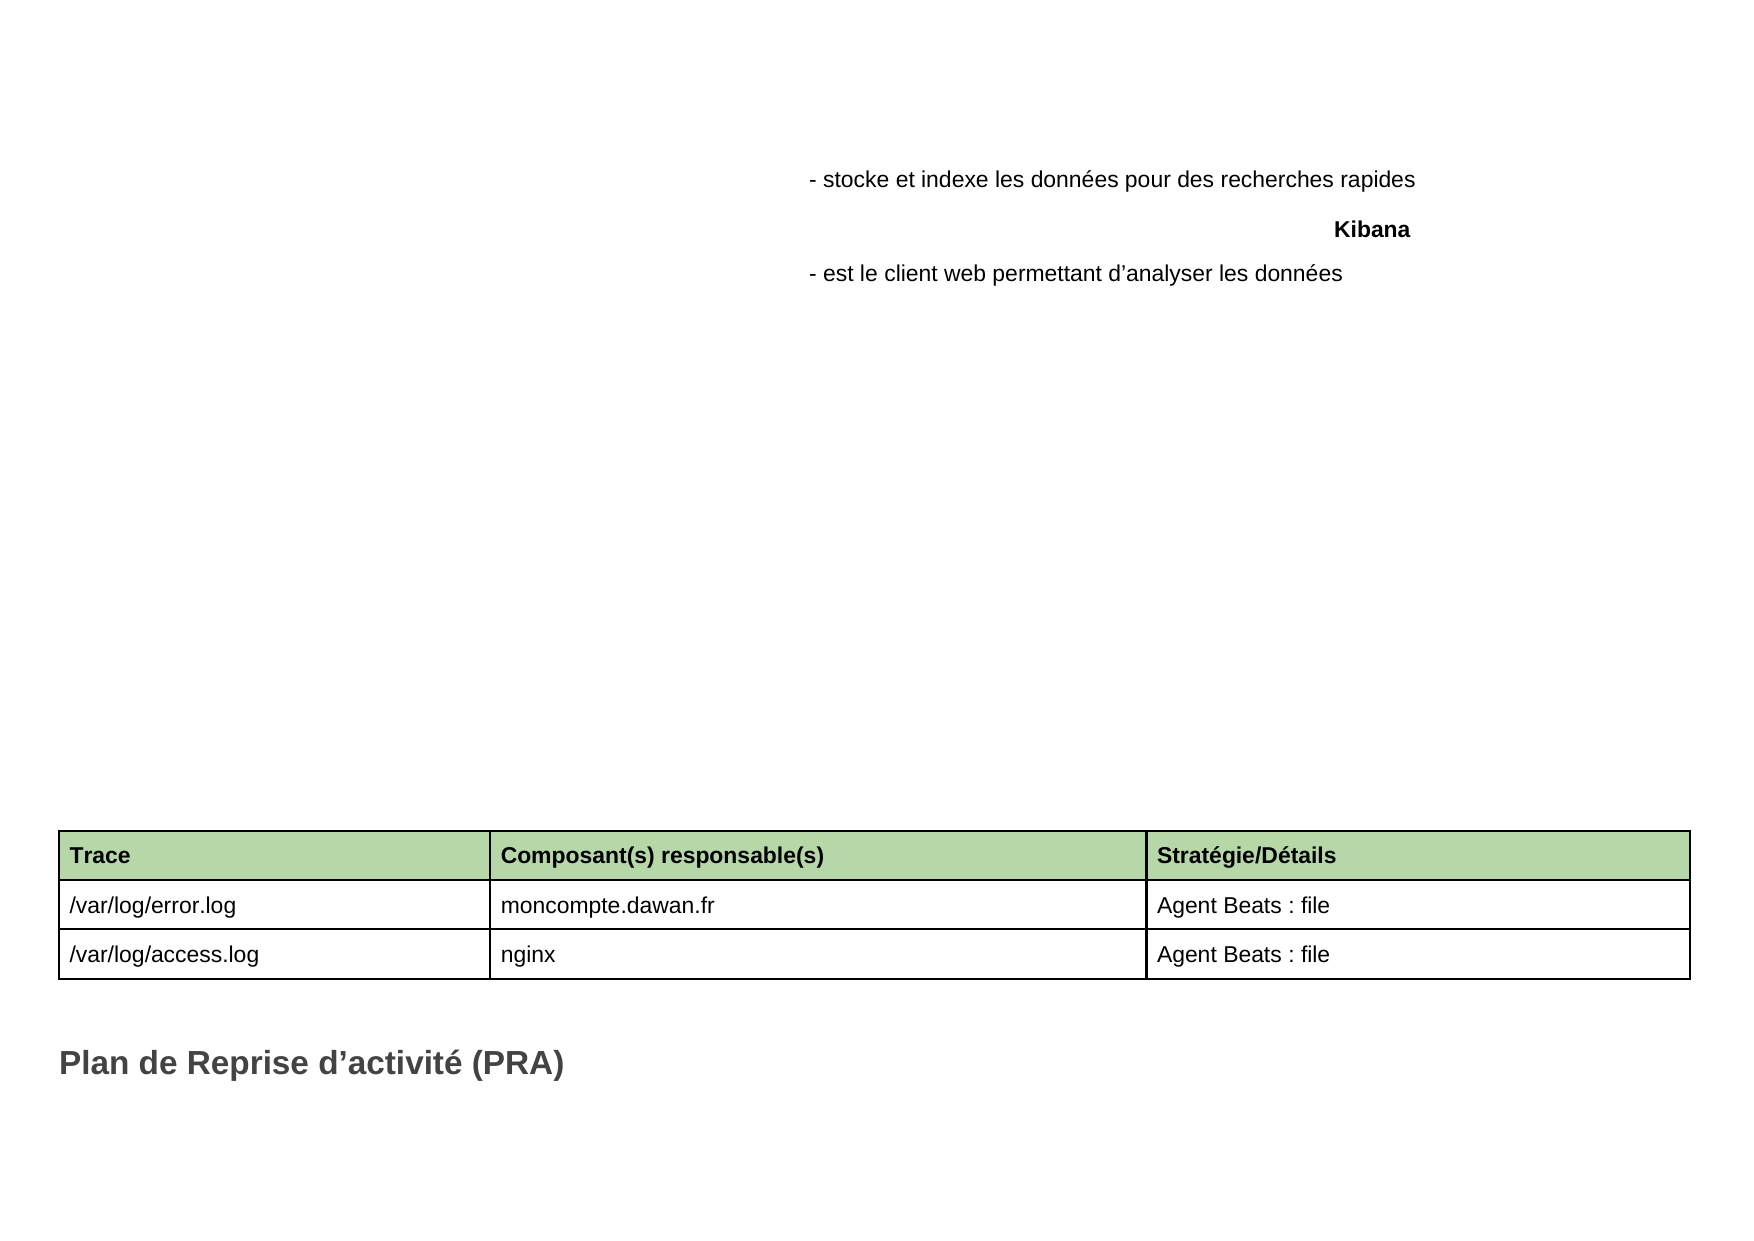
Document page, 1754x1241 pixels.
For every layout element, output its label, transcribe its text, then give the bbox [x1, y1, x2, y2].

table_cell /var/log/error.log [60, 881, 489, 928]
table_cell moncompte.dawan.fr [491, 881, 1145, 928]
table_header Trace [60, 832, 489, 879]
text - stocke et indexe les données pour des recherches rapides [59, 166, 1695, 192]
text Kibana [59, 216, 1695, 242]
table_header Stratégie/Détails [1148, 832, 1689, 879]
table_cell Agent Beats : file [1148, 881, 1689, 928]
text - est le client web permettant d’analyser les données [59, 260, 1695, 286]
table_cell /var/log/access.log [60, 930, 489, 978]
subtitle Plan de Reprise d’activité (PRA) [59, 1043, 1695, 1082]
table_cell Agent Beats : file [1148, 930, 1689, 978]
table_header Composant(s) responsable(s) [491, 832, 1145, 879]
table_cell nginx [491, 930, 1145, 978]
